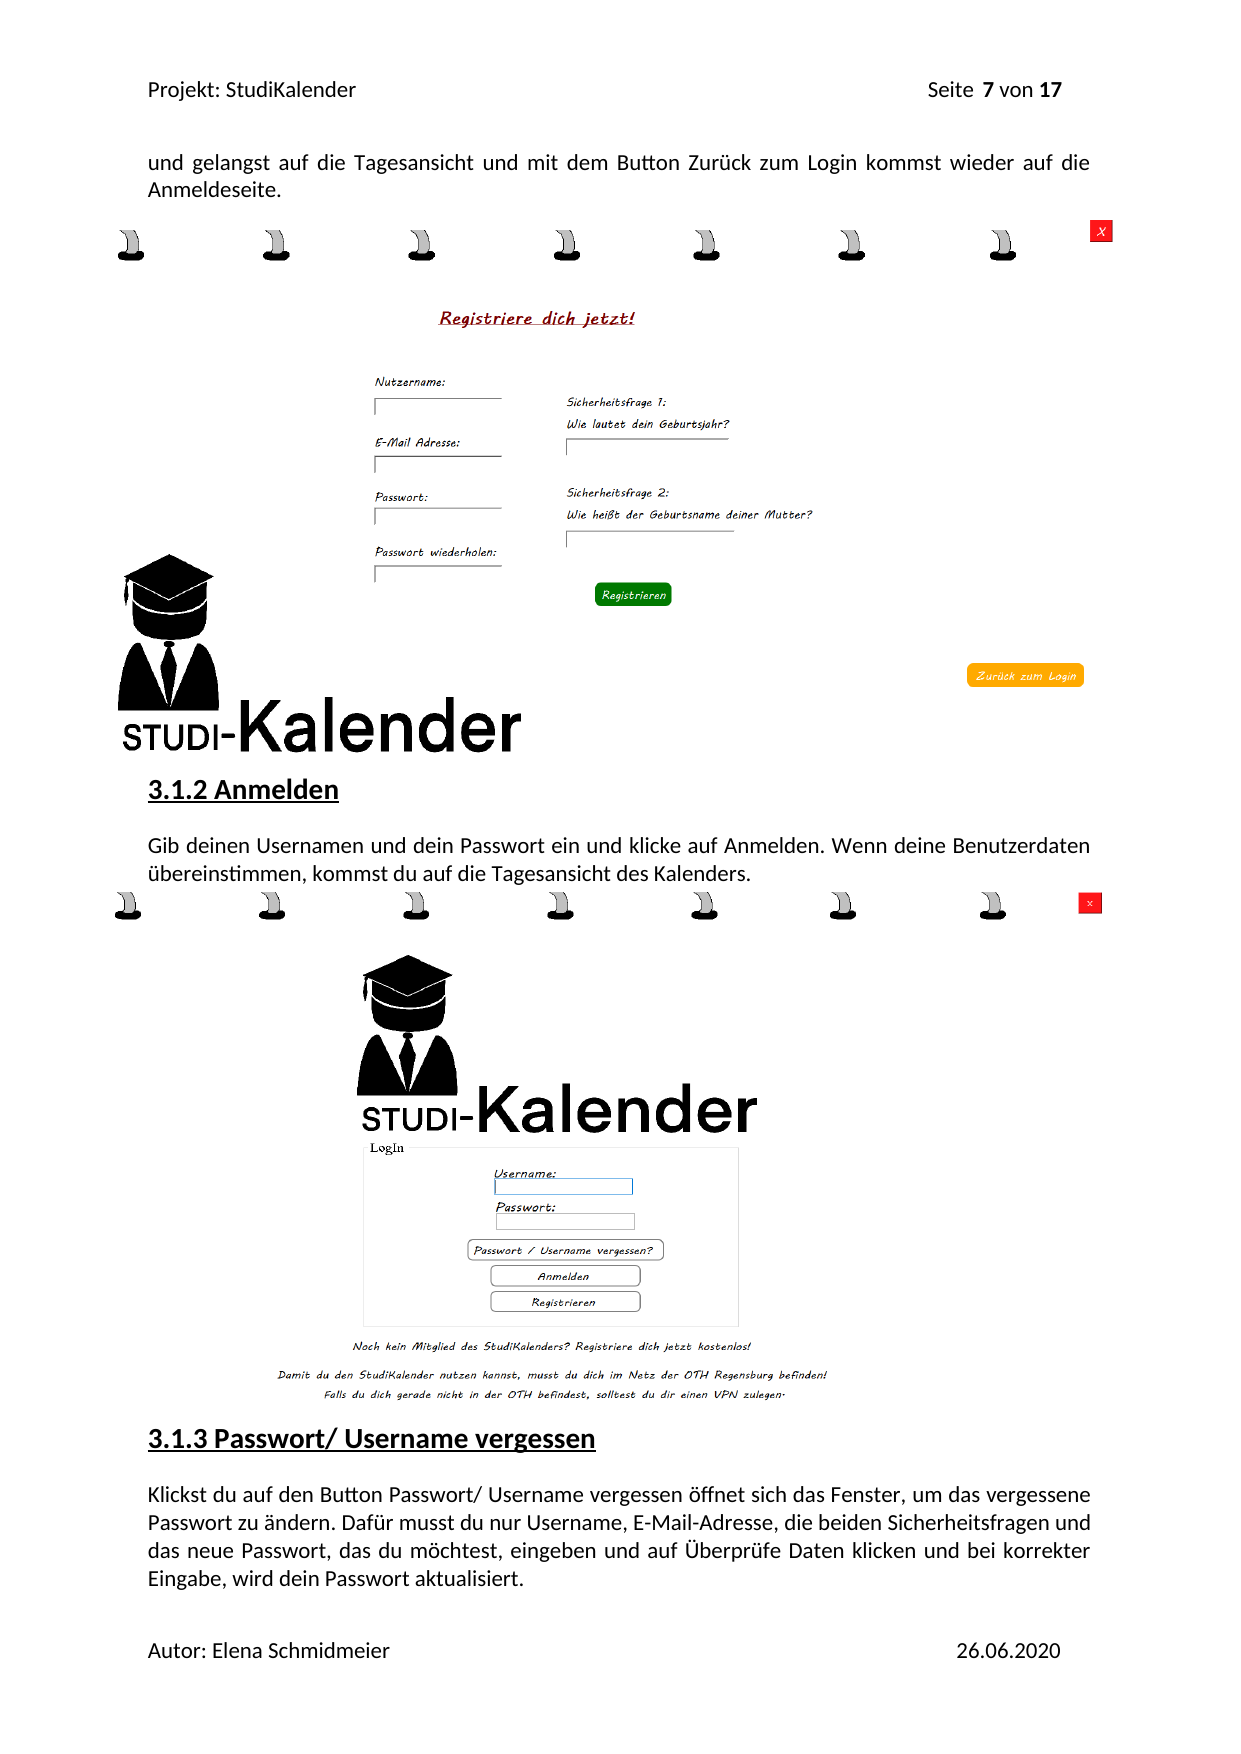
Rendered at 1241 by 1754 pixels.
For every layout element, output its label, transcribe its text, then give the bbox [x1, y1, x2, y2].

subtitle 3.1.3 Passwort/ Username vergessen [148, 1420, 1093, 1456]
list Gib deinen Usernamen und dein Passwort ein und klicke auf Anmelden. Wenn deine Benutzerdaten übereinstimmen, kommst du auf die Tagesansicht des Kalenders. [148, 832, 1093, 887]
subtitle 3.1.2 Anmelden [148, 771, 1093, 807]
list Klickst du auf den Button Passwort/ Username vergessen öffnet sich das Fenster, um das vergessene Passwort zu ändern. Dafür musst du nur Username, E-Mail-Adresse, die beiden Sicherheitsfragen und das neue Passwort, das du möchtest, eingeben und auf Überprüfe Daten klicken und bei korrekter Eingabe, wird dein Passwort aktualisiert. [148, 1481, 1093, 1593]
list und gelangst auf die Tagesansicht und mit dem Button Zurück zum Login kommst wieder auf die Anmeldeseite. [148, 148, 1093, 204]
